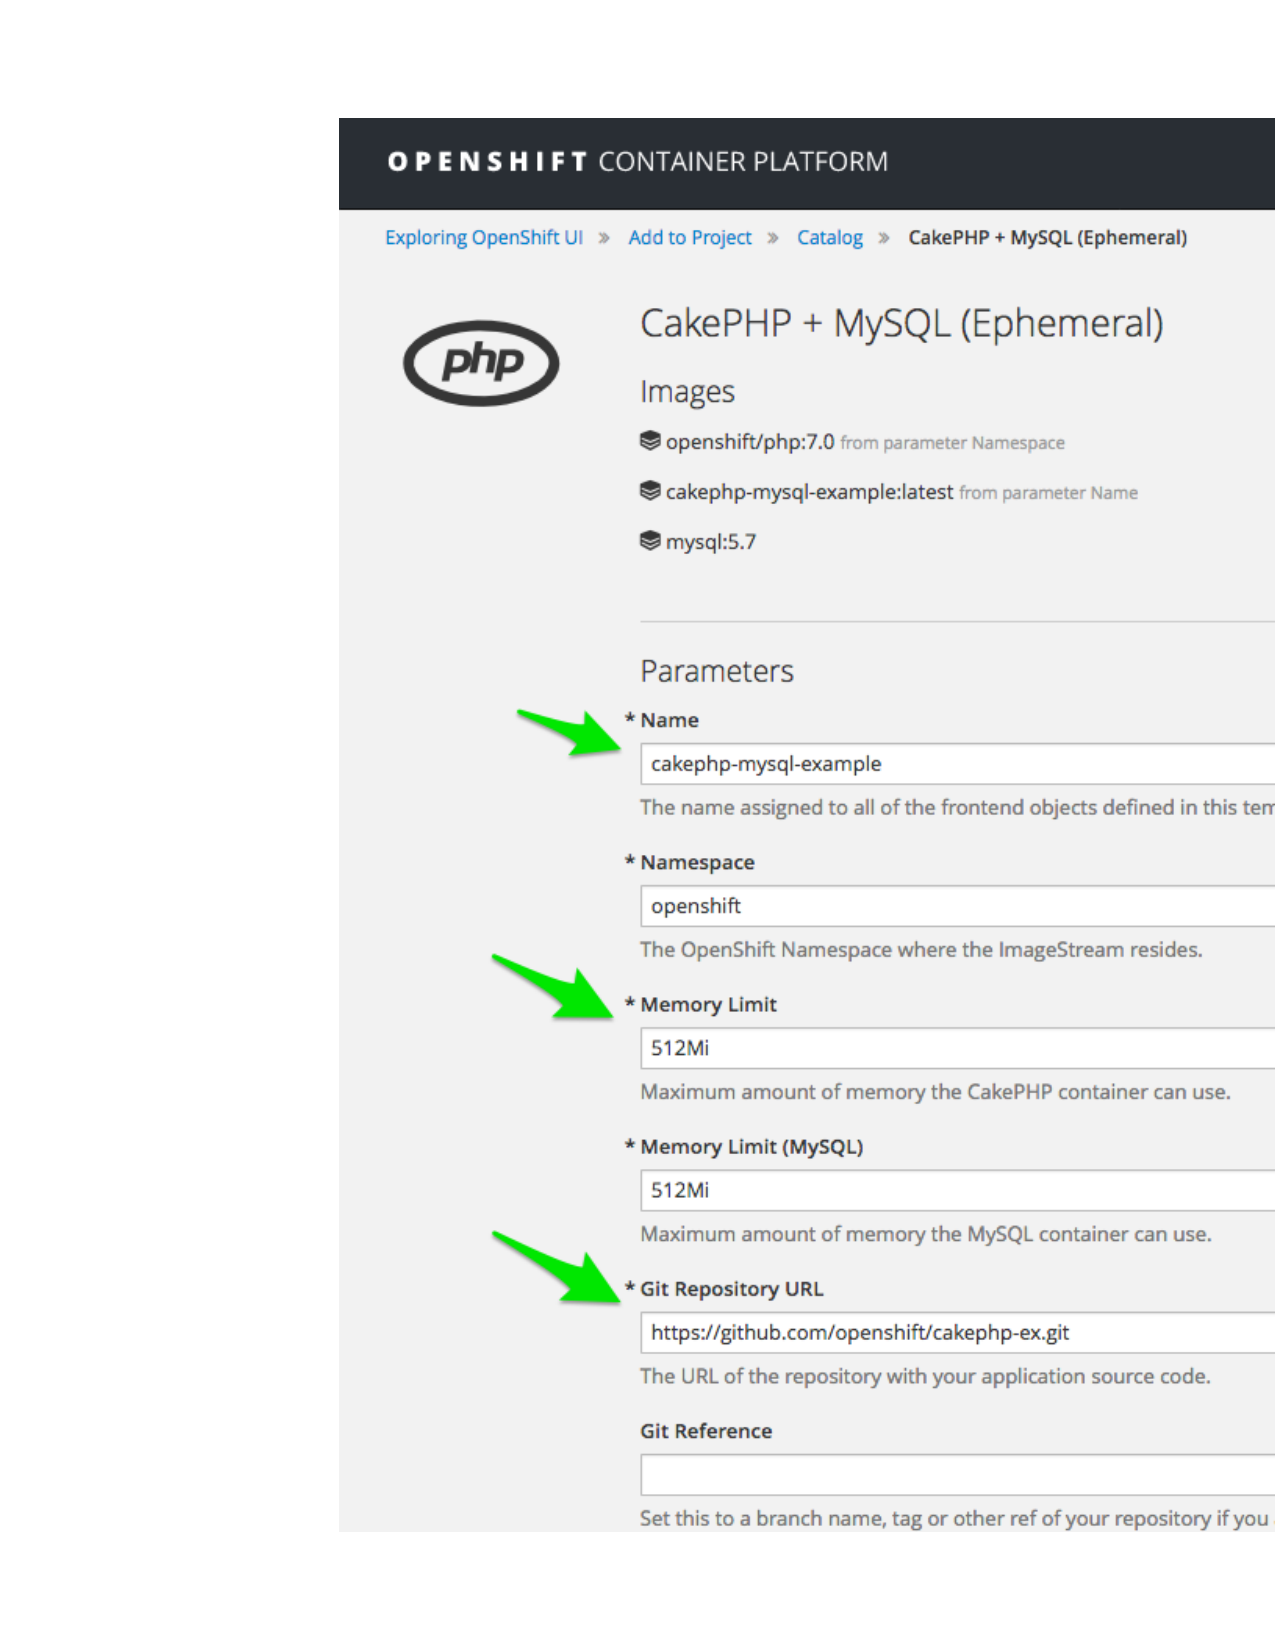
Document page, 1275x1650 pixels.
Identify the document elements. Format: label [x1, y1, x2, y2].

picture [339, 118, 1275, 1532]
